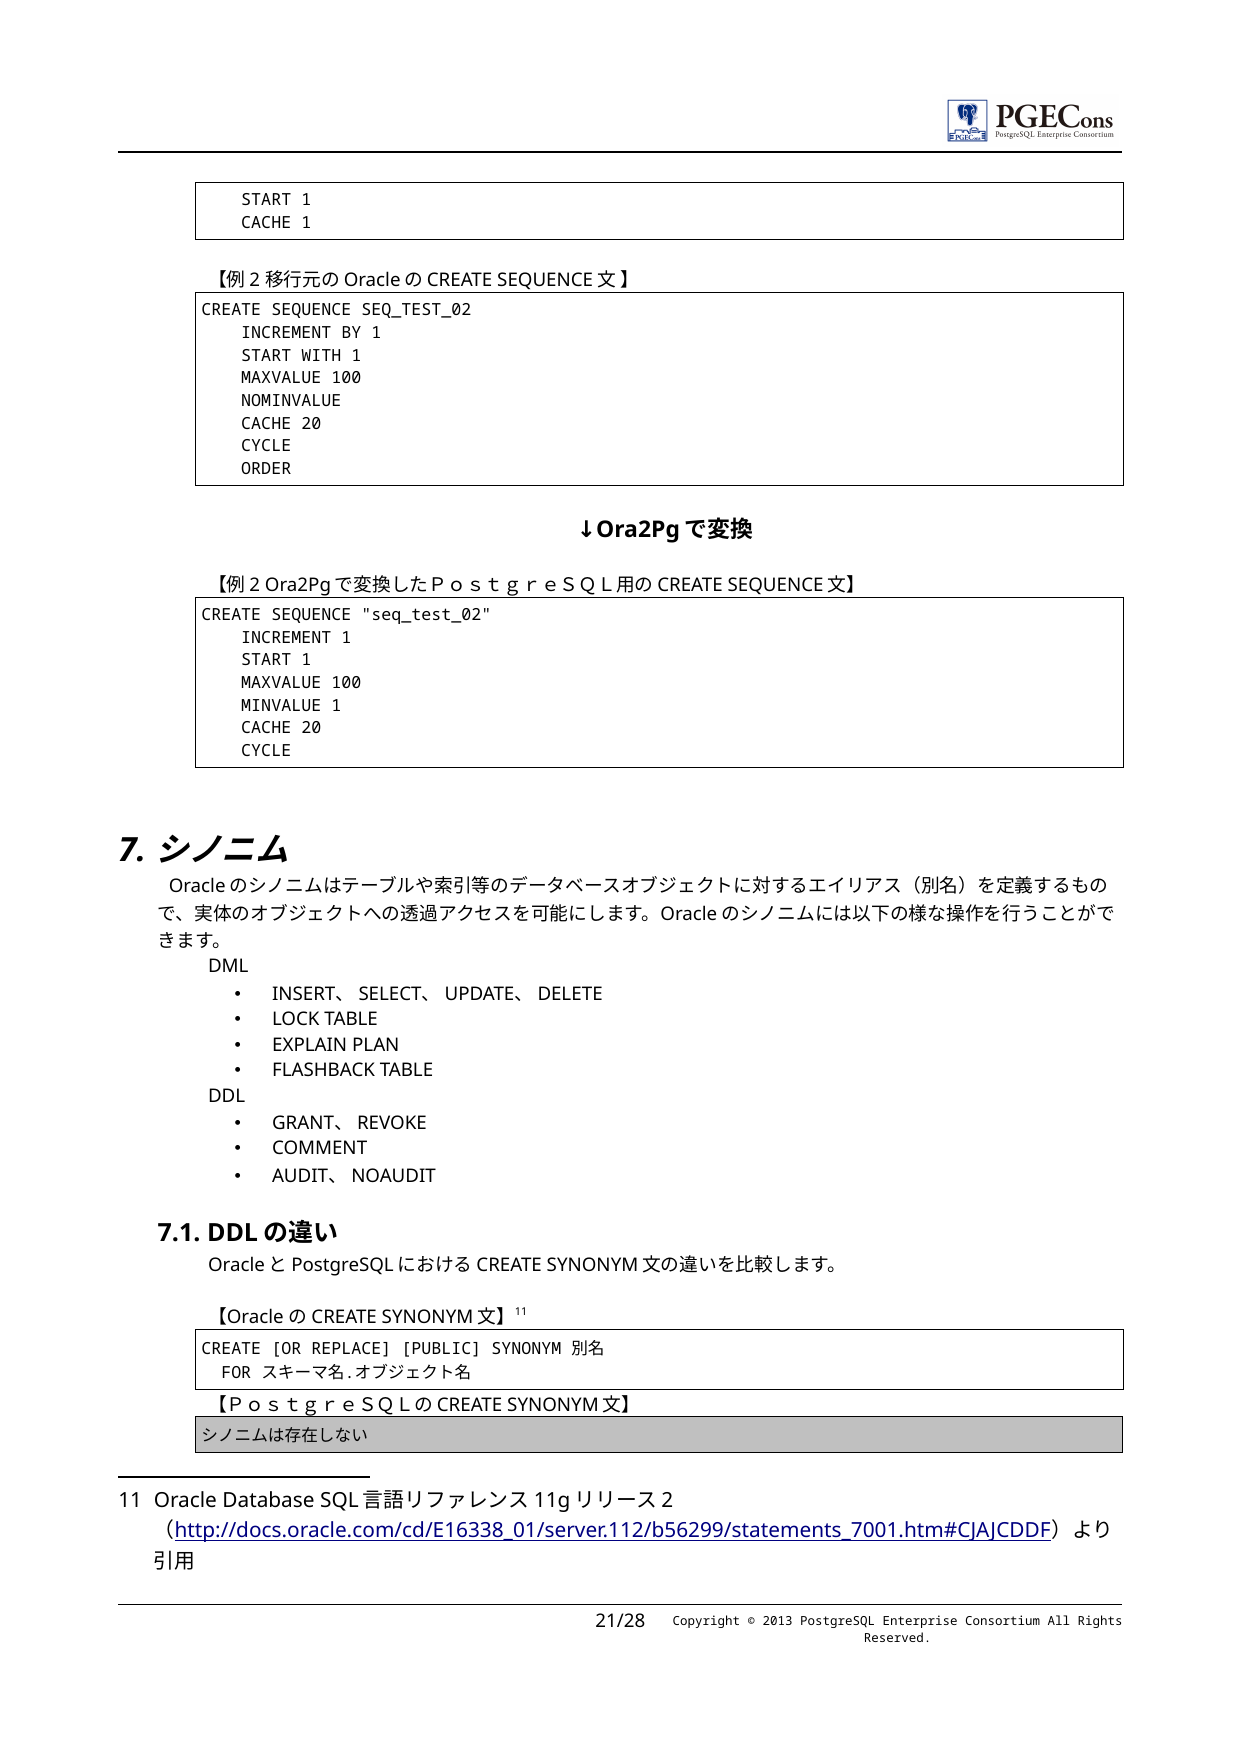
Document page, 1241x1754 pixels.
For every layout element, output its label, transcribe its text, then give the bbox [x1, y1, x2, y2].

table_header START 1 CACHE 1 [196, 183, 1123, 239]
table_header CREATE [OR REPLACE] [PUBLIC] SYNONYM 別名 FOR スキーマ名.オブジェクト名 [196, 1330, 1123, 1389]
text 【例2 Ora2Pgで変換したＰｏｓｔｇｒｅＳＱＬ用のCREATE SEQUENCE文】 [197, 569, 1122, 597]
list GRANT、 REVOKE [234, 1107, 1122, 1135]
text 【Oracle の CREATE SYNONYM文】 [197, 1302, 1122, 1329]
text Oracleのシノニムはテーブルや索引等のデータベースオブジェクトに対するエイリアス（別名）を定義するもので、実体のオブジェクトへの透過アクセスを可能にします。Oracleのシノニムには以下の様な操作を行うことができます。 [157, 871, 1122, 953]
list AUDIT、 NOAUDIT [234, 1160, 1122, 1187]
text ↓Ora2Pgで変換 [197, 511, 1122, 544]
list EXPLAIN PLAN [234, 1031, 1122, 1056]
table_header CREATE SEQUENCE SEQ_TEST_02 INCREMENT BY 1 START WITH 1 MAXVALUE 100 NOMINVALUE CACHE 20 CYCLE ORDER [196, 293, 1123, 485]
text Oracle Database SQL言語リファレンス 11gリリース2 （http://docs.oracle.com/cd/E16338_01/server.112/b56299/statements_7001.htm#CJAJCDDF）より引用 [118, 1483, 1122, 1574]
text DML [197, 953, 1122, 978]
text DDL [197, 1082, 1122, 1107]
picture [941, 94, 1119, 147]
list INSERT、 SELECT、 UPDATE、 DELETE [234, 978, 1122, 1005]
list LOCK TABLE [234, 1005, 1122, 1031]
text 【例2 移行元のOracleのCREATE SEQUENCE文 】 [197, 265, 1122, 292]
subtitle DDLの違い [157, 1213, 1122, 1249]
table_header シノニムは存在しない [196, 1417, 1122, 1452]
list COMMENT [234, 1135, 1122, 1160]
list FLASHBACK TABLE [234, 1056, 1122, 1082]
subtitle シノニム [118, 823, 1122, 871]
text 【ＰｏｓｔｇｒｅＳＱＬのCREATE SYNONYM文】 [197, 1390, 1122, 1416]
table_header CREATE SEQUENCE "seq_test_02" INCREMENT 1 START 1 MAXVALUE 100 MINVALUE 1 CACHE 20 CYCLE [196, 598, 1123, 767]
text OracleとPostgreSQLにおけるCREATE SYNONYM文の違いを比較します。 [197, 1249, 1122, 1276]
